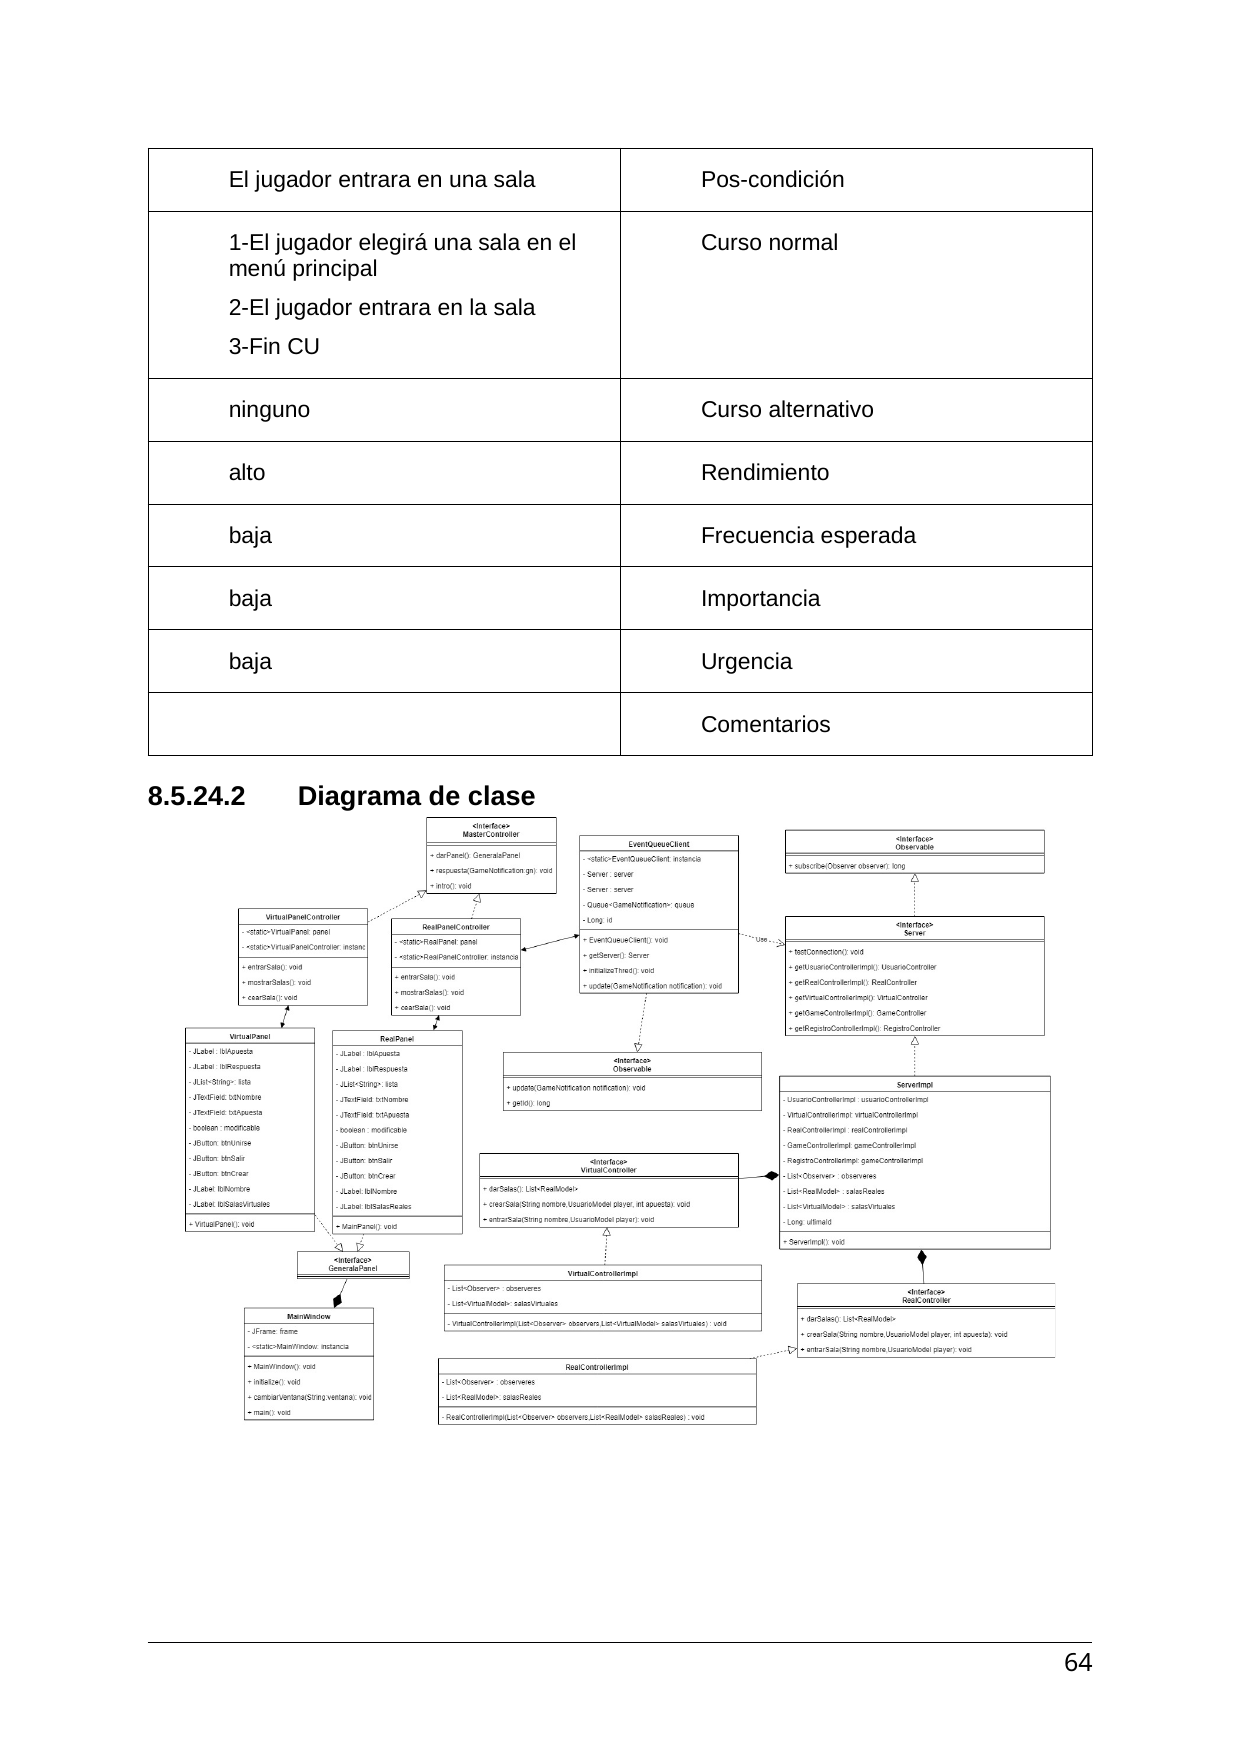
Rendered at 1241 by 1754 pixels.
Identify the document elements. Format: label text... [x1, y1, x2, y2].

table_cell Curso normal [621, 212, 1092, 378]
table_cell Pos-condición [621, 149, 1092, 211]
table_cell El jugador entrara en una sala [149, 149, 620, 211]
table_cell Comentarios [621, 693, 1092, 755]
table_cell 1-El jugador elegirá una sala en el menú principal 2-El jugador entrara en la sala 3-Fin CU [149, 212, 620, 378]
table_cell baja [149, 505, 620, 566]
table_cell Importancia [621, 567, 1092, 629]
table_cell baja [149, 630, 620, 692]
subtitle Diagrama de clase [148, 780, 1092, 811]
table_cell Curso alternativo [621, 379, 1092, 441]
table_cell Frecuencia esperada [621, 505, 1092, 566]
table_cell Urgencia [621, 630, 1092, 692]
table_cell Rendimiento [621, 442, 1092, 503]
table_cell baja [149, 567, 620, 629]
table_cell alto [149, 442, 620, 503]
picture [185, 817, 1055, 1426]
table_cell [149, 693, 620, 755]
table_cell ninguno [149, 379, 620, 441]
